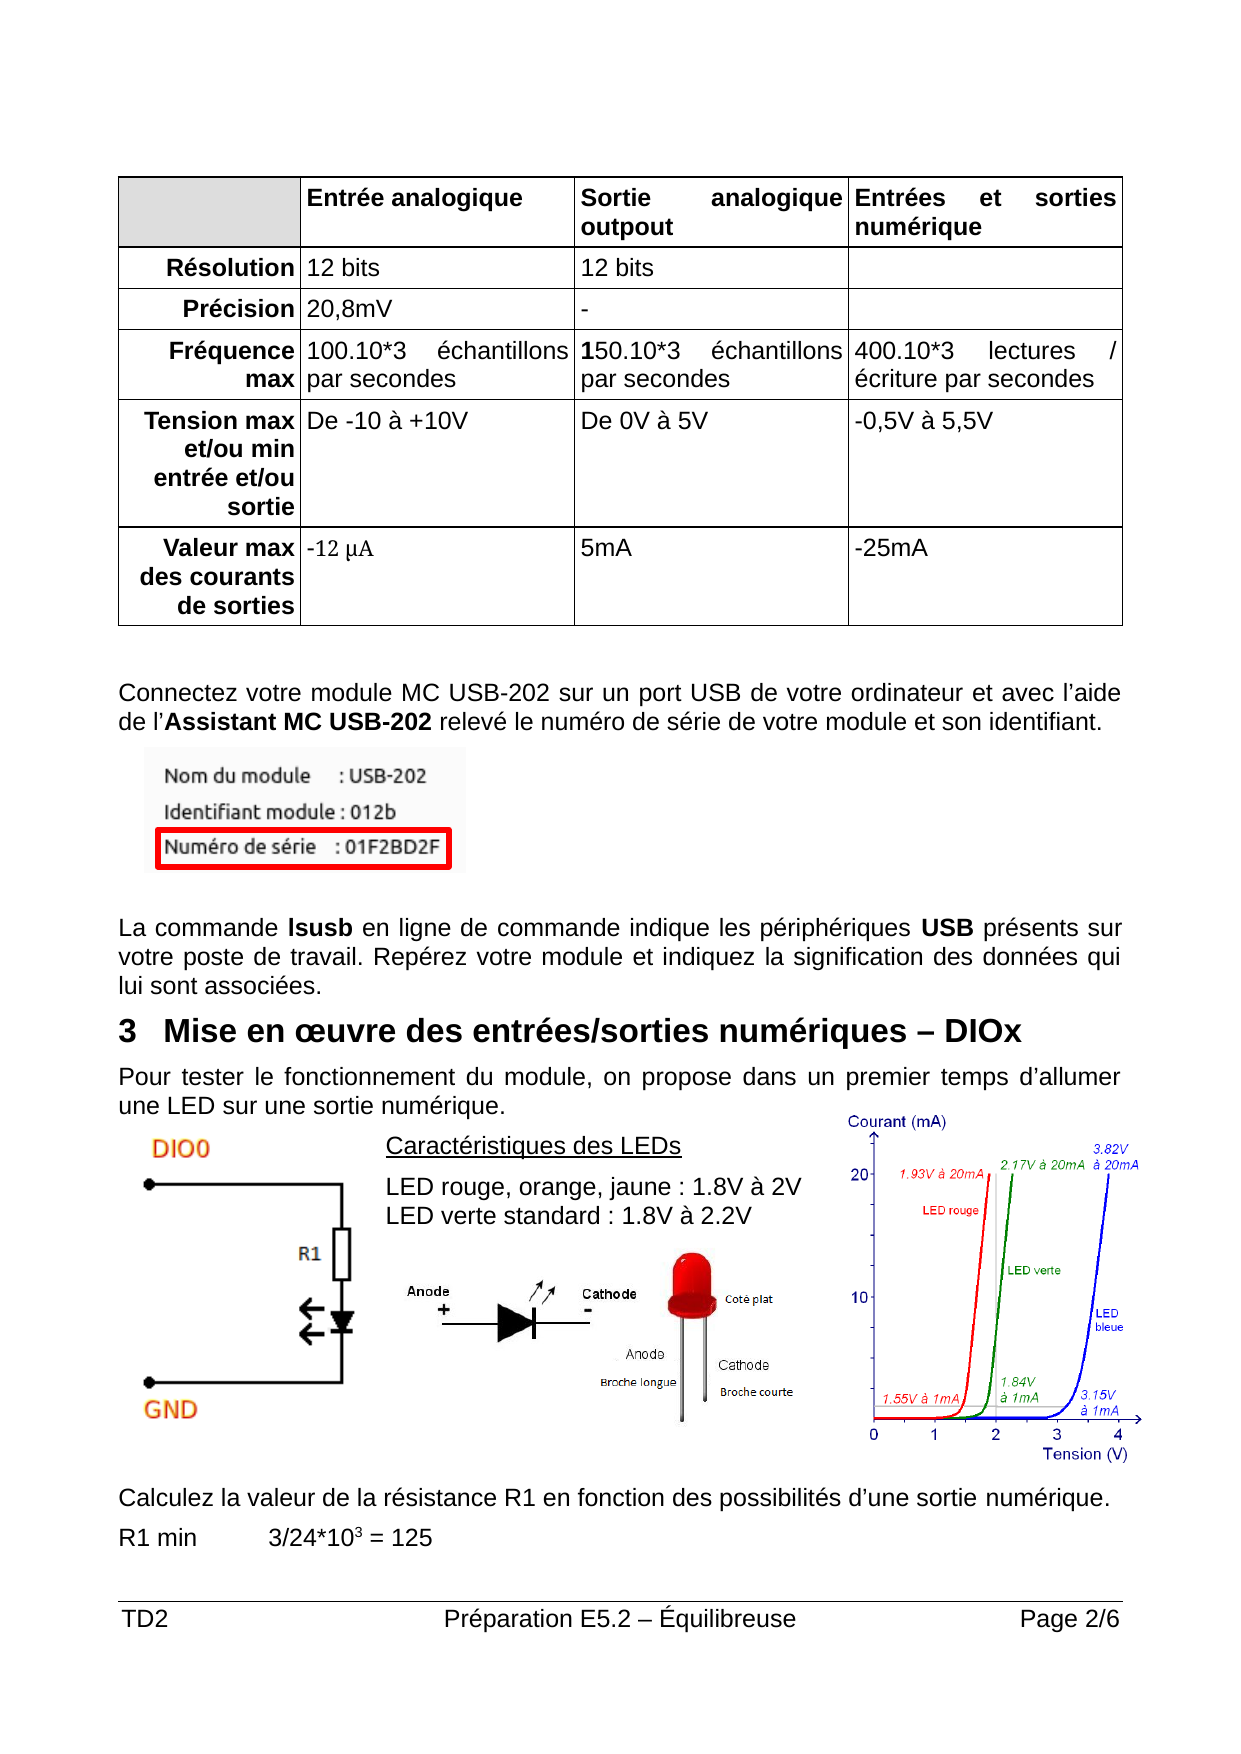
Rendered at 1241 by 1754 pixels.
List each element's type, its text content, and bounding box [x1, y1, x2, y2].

table_cell Résolution [119, 248, 300, 288]
table_header Entrées et sorties numérique [849, 178, 1122, 246]
table_cell 400.10*3 lectures / écriture par secondes [849, 330, 1122, 399]
table_header Entrée analogique [301, 178, 574, 246]
table_cell 12 bits [575, 248, 848, 288]
table_cell [849, 289, 1122, 329]
picture [144, 747, 466, 873]
table_cell -0,5V à 5,5V [849, 400, 1122, 526]
table_cell 12 bits [301, 248, 574, 288]
table_cell 20,8mV [301, 289, 574, 329]
table_cell Tension max et/ou min entrée et/ou sortie [119, 400, 300, 526]
text Pour tester le fonctionnement du module, on propose dans un premier temps d’allumer une LED sur une sortie numérique. [118, 1062, 1123, 1119]
picture [847, 1112, 1149, 1466]
table_cell Valeur max des courants de sorties [119, 528, 300, 625]
text La commande lsusb en ligne de commande indique les périphériques USB présents sur votre poste de travail. Repérez votre module et indiquez la signification des données qui lui sont associées. [118, 913, 1123, 999]
text LED verte standard : 1.8V à 2.2V [386, 1201, 847, 1229]
table_header Sortie analogique outpout [575, 178, 848, 246]
table_cell - [575, 289, 848, 329]
table_cell 150.10*3 échantillons par secondes [575, 330, 848, 399]
subtitle Mise en œuvre des entrées/sorties numériques – DIOx [118, 1011, 1123, 1050]
picture [403, 1247, 798, 1428]
text Caractéristiques des LEDs [386, 1131, 847, 1160]
table_cell Précision [119, 289, 300, 329]
table_cell -25mA [849, 528, 1122, 625]
table_cell De -10 à +10V [301, 400, 574, 526]
text LED rouge, orange, jaune : 1.8V à 2V [386, 1172, 847, 1201]
picture [122, 1122, 386, 1432]
table_cell 100.10*3 échantillons par secondes [301, 330, 574, 399]
text R1 min 3/24*103 = 125 [118, 1523, 1123, 1552]
text Connectez votre module MC USB-202 sur un port USB de votre ordinateur et avec l’aide de l’Assistant MC USB-202 relevé le numéro de série de votre module et son identifiant. [118, 678, 1123, 736]
table_cell 5mA [575, 528, 848, 625]
table_cell Fréquence max [119, 330, 300, 399]
table_cell -12 μA [301, 528, 574, 625]
table_cell [849, 248, 1122, 288]
table_cell De 0V à 5V [575, 400, 848, 526]
table_header [119, 178, 300, 246]
text Calculez la valeur de la résistance R1 en fonction des possibilités d’une sortie numérique. [118, 1483, 1123, 1512]
